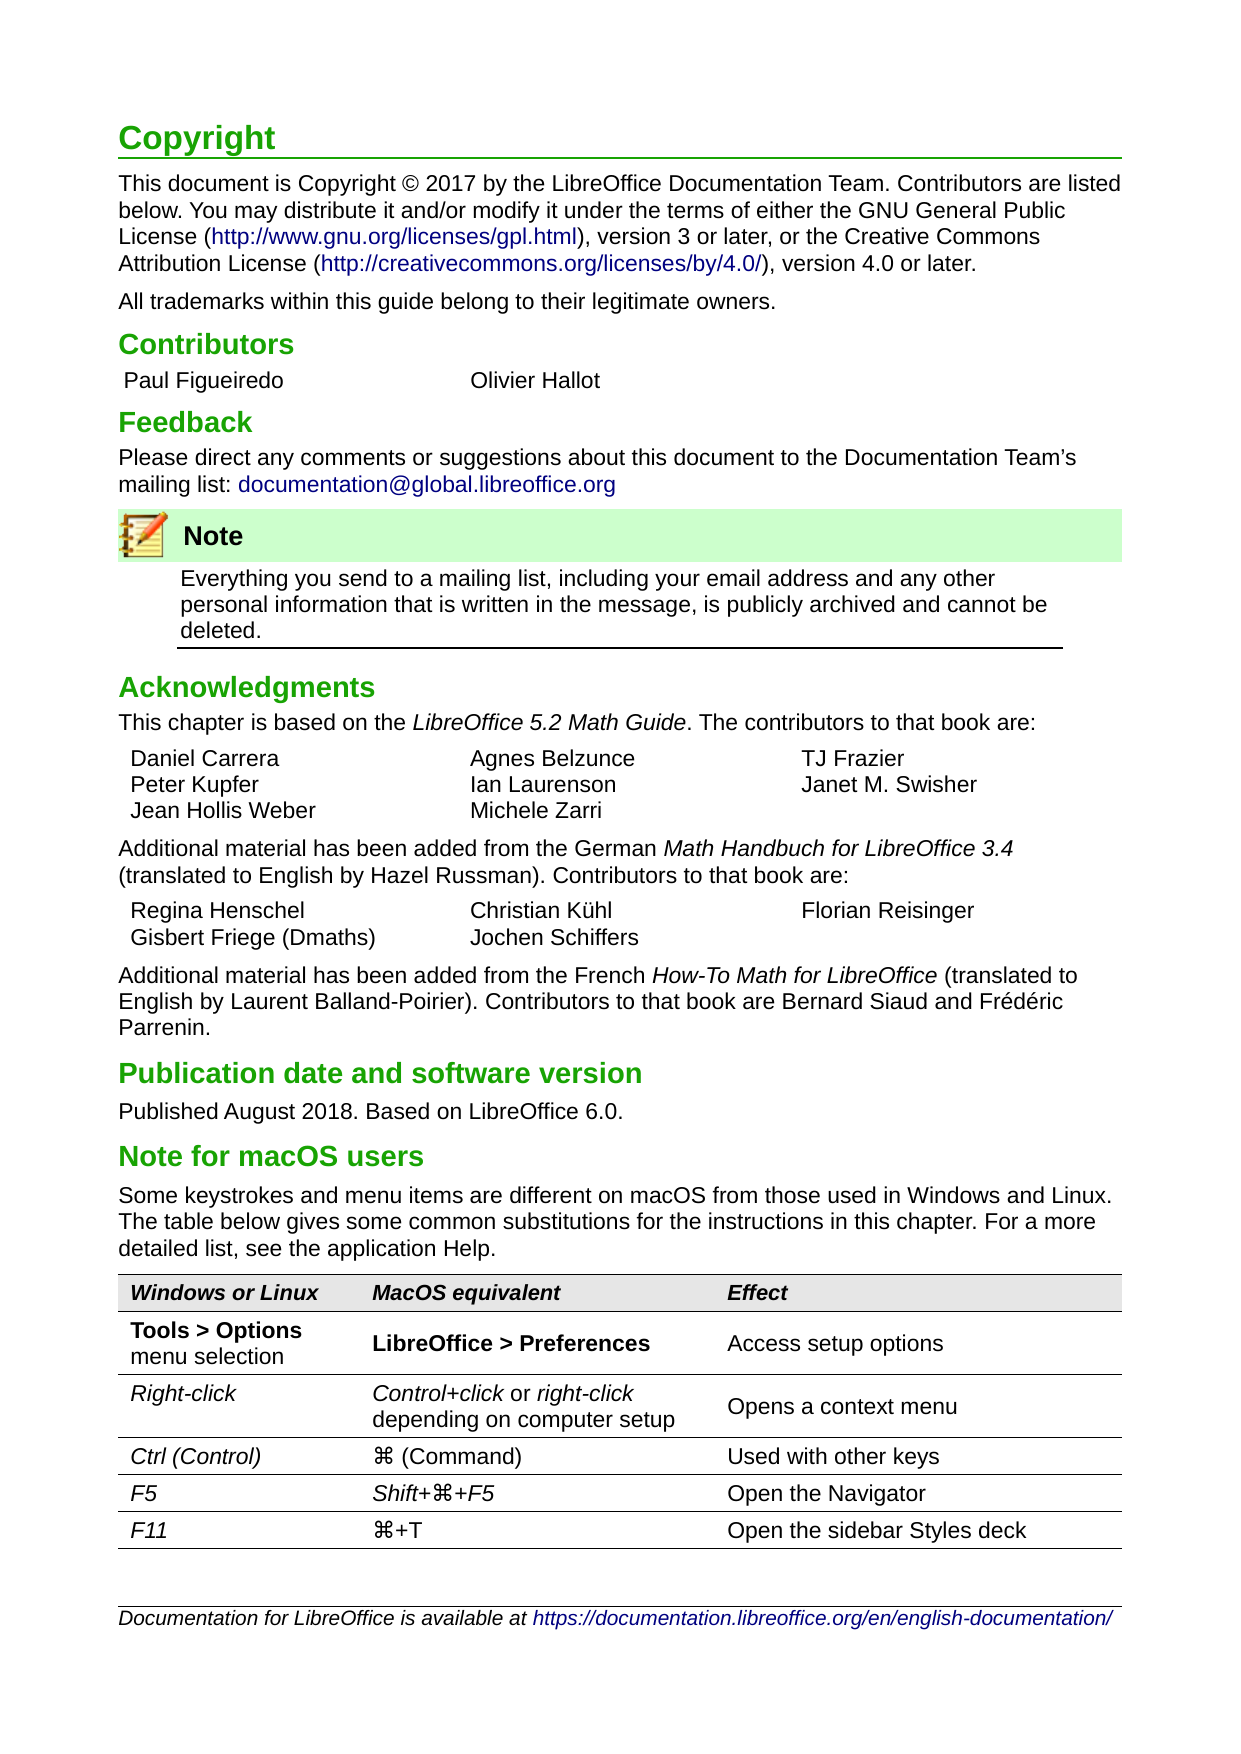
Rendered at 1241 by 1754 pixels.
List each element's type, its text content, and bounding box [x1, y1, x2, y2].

table_header MacOS equivalent [360, 1275, 715, 1311]
table_header [790, 367, 1123, 393]
table_cell [789, 924, 1122, 950]
text All trademarks within this guide belong to their legitimate owners. [118, 288, 1122, 315]
table_cell [789, 797, 1122, 824]
table_cell F5 [118, 1475, 360, 1511]
table_header Florian Reisinger [789, 897, 1122, 923]
table_header Windows or Linux [118, 1275, 360, 1311]
text Everything you send to a mailing list, including your email address and any other personal information that is written in the message, is publicly archived and cannot be deleted. [177, 562, 1063, 647]
table_header TJ Frazier [789, 745, 1122, 771]
table_cell Tools > Options menu selection [118, 1312, 360, 1374]
table_cell ⌘ (Command) [360, 1438, 715, 1474]
text This document is Copyright © 2017 by the LibreOffice Documentation Team. Contributors are listed below. You may distribute it and/or modify it under the terms of either the GNU General Public License (http://www.gnu.org/licenses/gpl.html), version 3 or later, or the Creative Commons Attribution License (http://creativecommons.org/licenses/by/4.0/), version 4.0 or later. [118, 170, 1122, 276]
table_cell Gisbert Friege (Dmaths) [118, 924, 458, 950]
subtitle Note for macOS users [118, 1139, 1122, 1173]
text Additional material has been added from the French How-To Math for LibreOffice (translated to English by Laurent Balland-Poirier). Contributors to that book are Bernard Siaud and Frédéric Parrenin. [118, 962, 1122, 1041]
table_cell F11 [118, 1512, 360, 1548]
table_cell Right-click [118, 1375, 360, 1437]
picture [119, 510, 170, 561]
table_cell Peter Kupfer [118, 771, 458, 797]
table_header Effect [715, 1275, 1122, 1311]
table_header Regina Henschel [118, 897, 458, 923]
table_cell ⌘+T [360, 1512, 715, 1548]
table_cell Ctrl (Control) [118, 1438, 360, 1474]
table_cell LibreOffice > Preferences [360, 1312, 715, 1374]
table_cell Janet M. Swisher [789, 771, 1122, 797]
table_cell Open the sidebar Styles deck [715, 1512, 1122, 1548]
subtitle Feedback [118, 405, 1122, 438]
table_header Daniel Carrera [118, 745, 458, 771]
subtitle Note [118, 509, 1122, 562]
subtitle Publication date and software version [118, 1056, 1122, 1089]
text Published August 2018. Based on LibreOffice 6.0. [118, 1098, 1122, 1124]
table_cell Ian Laurenson [458, 771, 789, 797]
table_cell Used with other keys [715, 1438, 1122, 1474]
table_header Christian Kühl [458, 897, 789, 923]
table_cell Shift+⌘+F5 [360, 1475, 715, 1511]
text Some keystrokes and menu items are different on macOS from those used in Windows and Linux. The table below gives some common substitutions for the instructions in this chapter. For a more detailed list, see the application Help. [118, 1182, 1122, 1261]
subtitle Contributors [118, 327, 1122, 361]
table_header Agnes Belzunce [458, 745, 789, 771]
subtitle Copyright [118, 118, 1122, 157]
table_cell Jean Hollis Weber [118, 797, 458, 824]
text This chapter is based on the LibreOffice 5.2 Math Guide. The contributors to that book are: [118, 709, 1122, 736]
table_cell Opens a context menu [715, 1375, 1122, 1437]
table_cell Access setup options [715, 1312, 1122, 1374]
table_cell Open the Navigator [715, 1475, 1122, 1511]
subtitle Acknowledgments [118, 670, 1122, 703]
text Additional material has been added from the German Math Handbuch for LibreOffice 3.4 (translated to English by Hazel Russman). Contributors to that book are: [118, 835, 1122, 888]
table_header Paul Figueiredo [111, 367, 458, 393]
table_header Olivier Hallot [458, 367, 790, 393]
text Please direct any comments or suggestions about this document to the Documentation Team’s mailing list: documentation@global.libreoffice.org [118, 444, 1122, 497]
table_cell Jochen Schiffers [458, 924, 789, 950]
table_cell Michele Zarri [458, 797, 789, 824]
table_cell Control+click or right-click depending on computer setup [360, 1375, 715, 1437]
